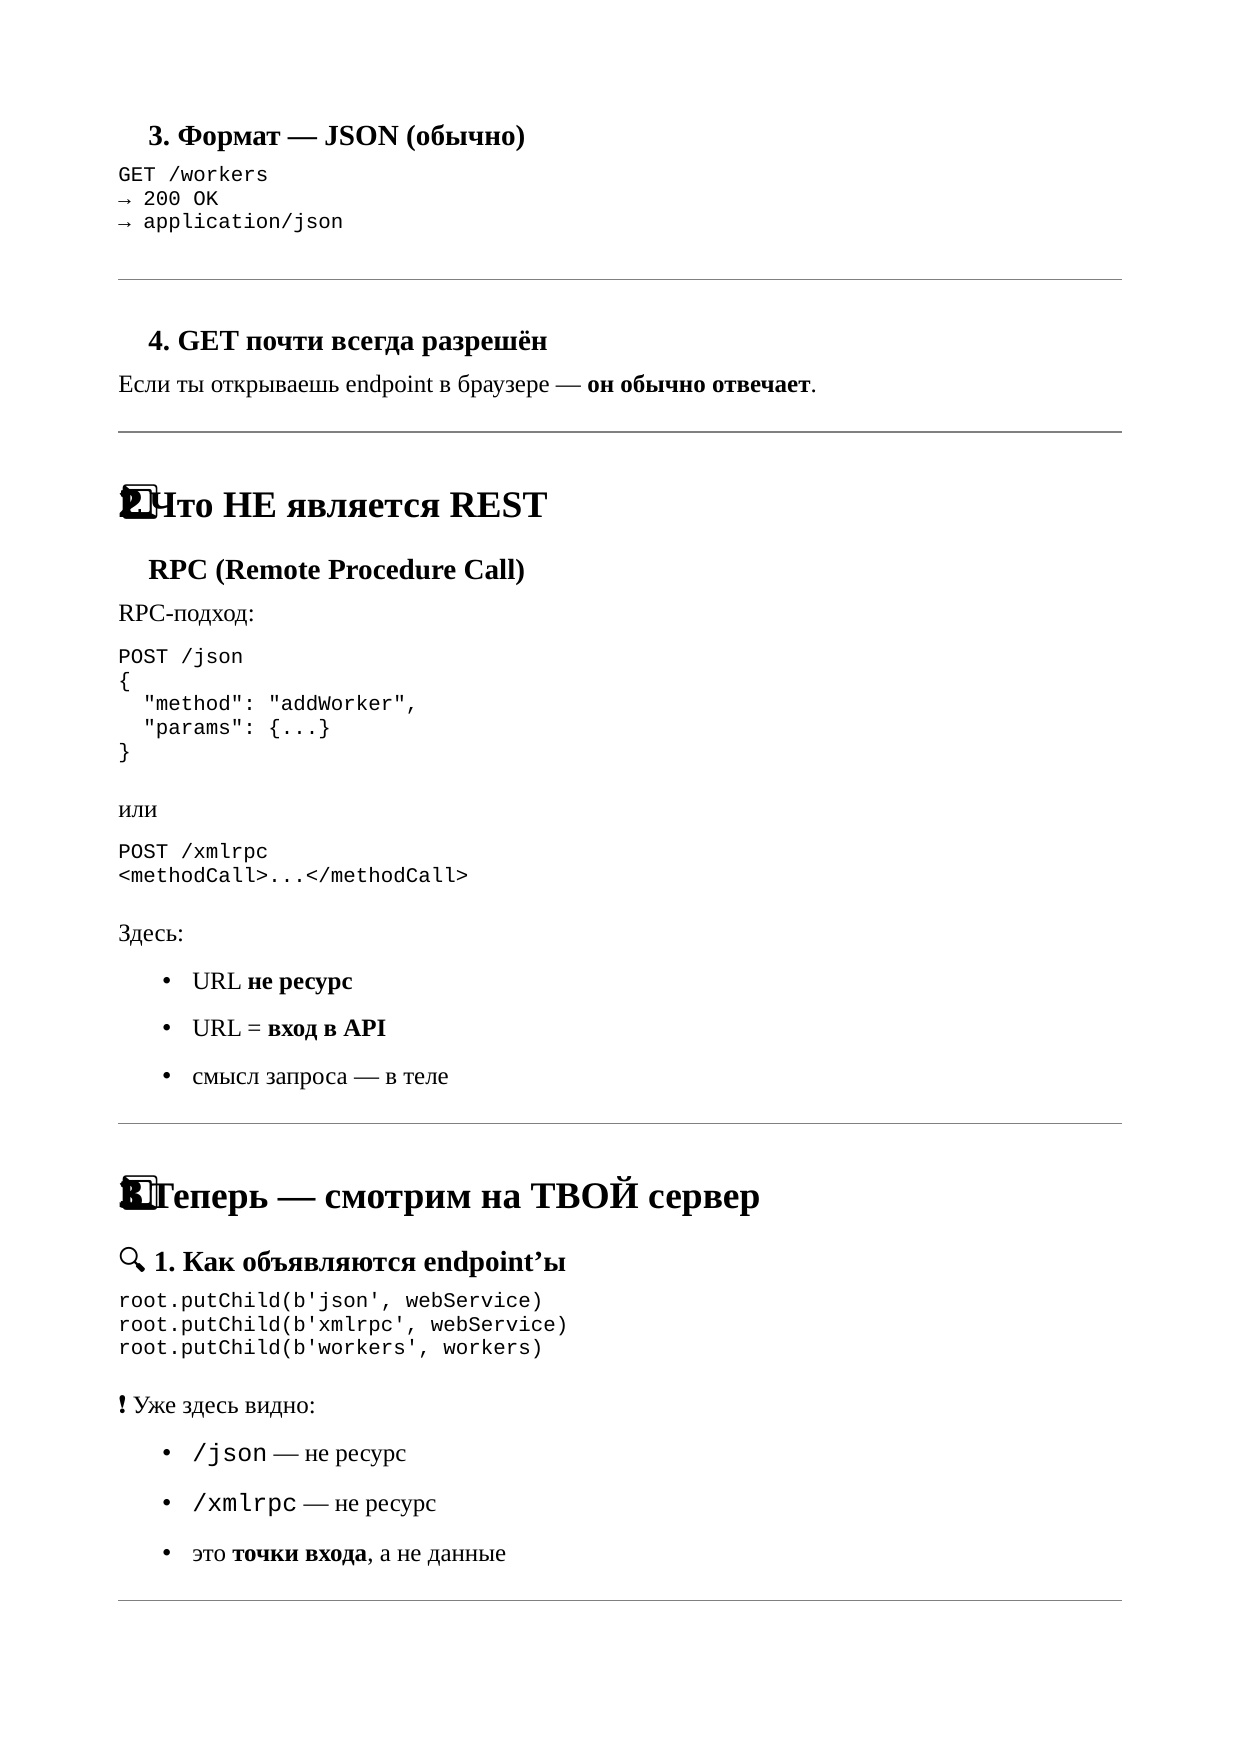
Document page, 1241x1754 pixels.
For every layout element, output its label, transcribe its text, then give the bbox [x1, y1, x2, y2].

subtitle 🔹 3. Формат — JSON (обычно) [118, 118, 1122, 152]
text { [118, 670, 1122, 693]
subtitle 🔍 1. Как объявляются endpoint’ы [118, 1244, 1122, 1277]
text <methodCall>...</methodCall> [118, 865, 1122, 889]
text Если ты открываешь endpoint в браузере — он обычно отвечает. [118, 369, 1122, 398]
text или [118, 794, 1122, 822]
list /xmlrpc — не ресурс [162, 1488, 1122, 1519]
list смысл запроса — в теле [162, 1061, 1122, 1090]
subtitle 2️⃣ Что НЕ является REST [118, 482, 1122, 525]
text GET /workers [118, 164, 1122, 188]
subtitle 3️⃣ Теперь — смотрим на ТВОЙ сервер [118, 1174, 1122, 1217]
list это точки входа, а не данные [162, 1538, 1122, 1567]
text ❗ Уже здесь видно: [118, 1390, 1122, 1419]
text → 200 OK [118, 188, 1122, 211]
subtitle 🔹 4. GET почти всегда разрешён [118, 323, 1122, 357]
list URL = вход в API [162, 1013, 1122, 1042]
text "method": "addWorker", [118, 693, 1122, 717]
subtitle ❌ RPC (Remote Procedure Call) [118, 552, 1122, 586]
text → application/json [118, 211, 1122, 235]
list URL не ресурс [162, 966, 1122, 994]
list /json — не ресурс [162, 1438, 1122, 1469]
text POST /json [118, 646, 1122, 670]
text "params": {...} [118, 717, 1122, 741]
text root.putChild(b'xmlrpc', webService) [118, 1313, 1122, 1337]
text Здесь: [118, 918, 1122, 947]
text POST /xmlrpc [118, 841, 1122, 865]
text RPC-подход: [118, 598, 1122, 627]
text } [118, 741, 1122, 764]
text root.putChild(b'workers', workers) [118, 1337, 1122, 1361]
text root.putChild(b'json', webService) [118, 1290, 1122, 1313]
